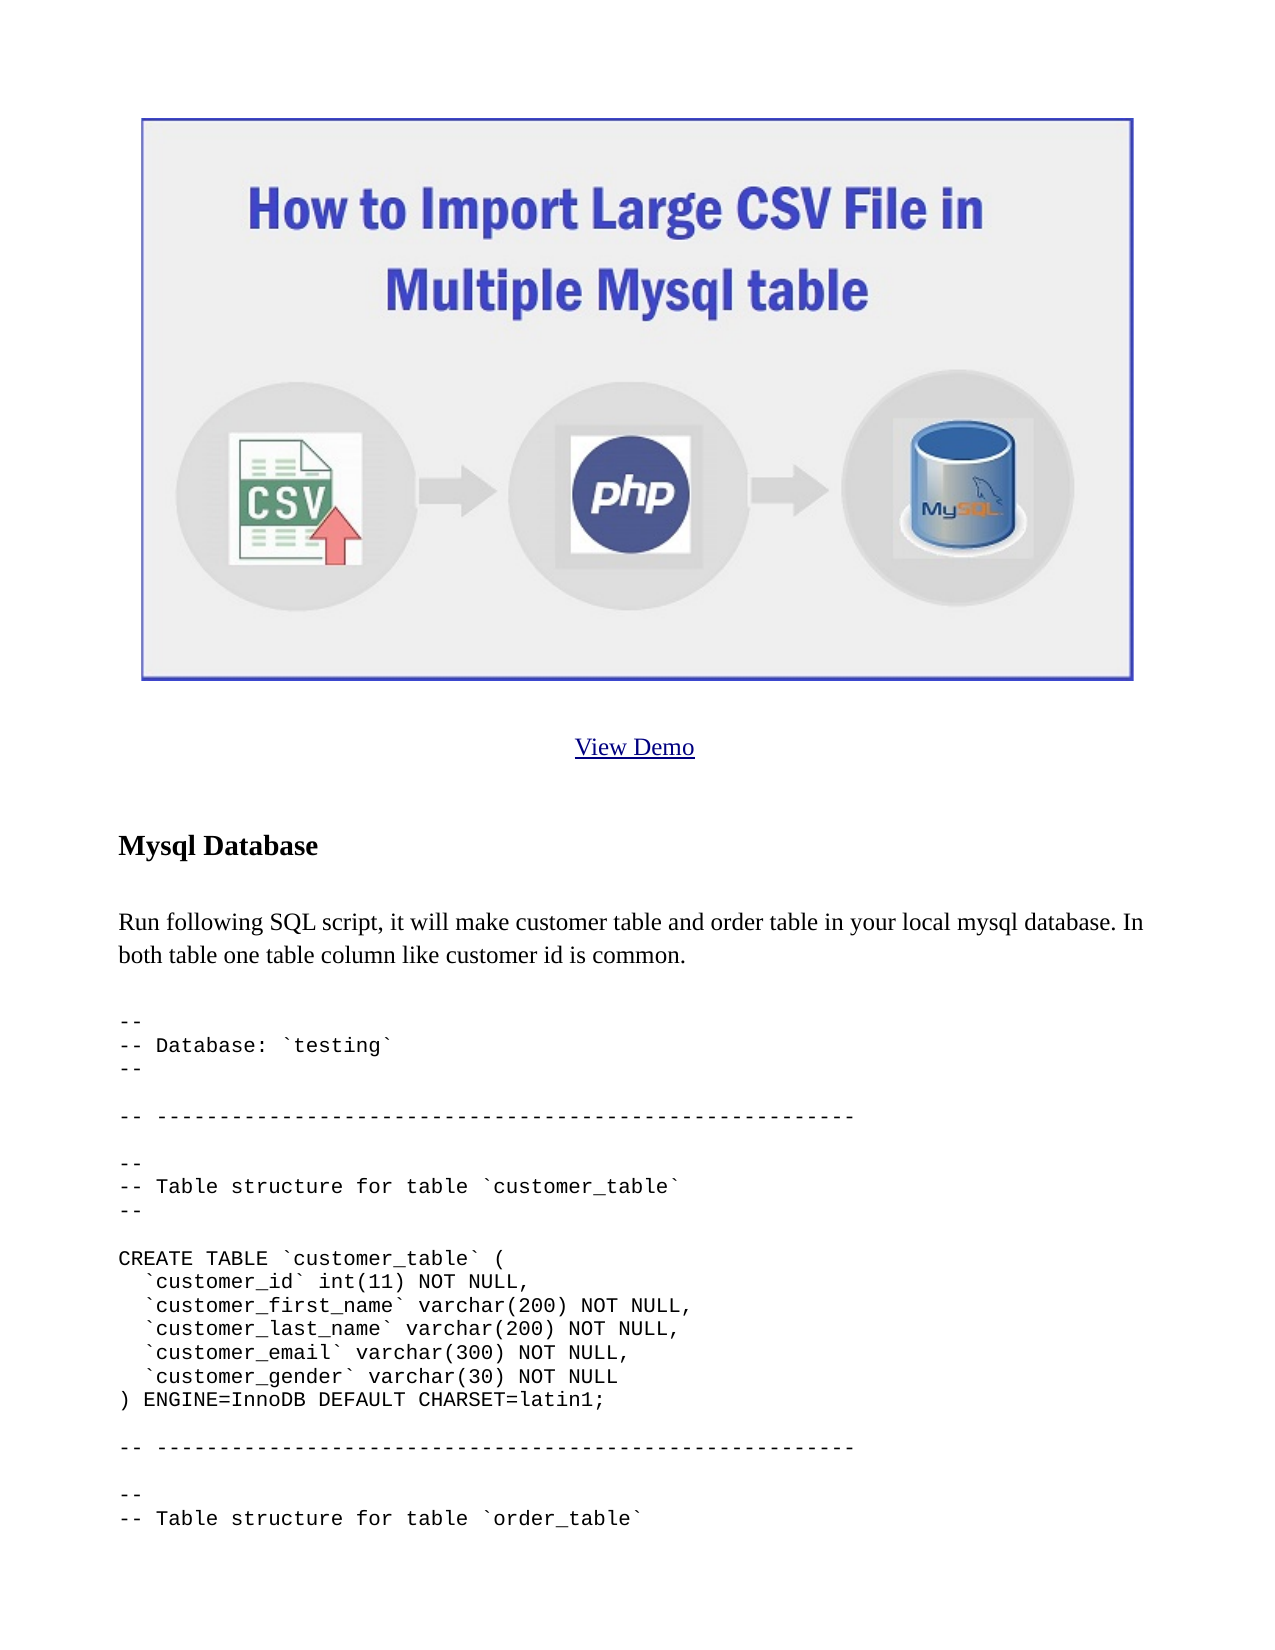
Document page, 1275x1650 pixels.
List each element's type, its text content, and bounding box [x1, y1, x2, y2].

text `customer_last_name` varchar(200) NOT NULL, [118, 1318, 1157, 1342]
text -- [118, 1484, 1157, 1508]
text View Demo [118, 732, 1157, 761]
text -- Database: `testing` [118, 1035, 1157, 1058]
text `customer_gender` varchar(30) NOT NULL [118, 1366, 1157, 1389]
text -- -------------------------------------------------------- [118, 1437, 1157, 1460]
text -- [118, 1058, 1157, 1082]
text -- [118, 1011, 1157, 1035]
text -- Table structure for table `customer_table` [118, 1177, 1157, 1200]
text `customer_first_name` varchar(200) NOT NULL, [118, 1295, 1157, 1318]
subtitle Mysql Database [118, 828, 1157, 861]
text ) ENGINE=InnoDB DEFAULT CHARSET=latin1; [118, 1389, 1157, 1413]
text `customer_email` varchar(300) NOT NULL, [118, 1342, 1157, 1366]
text Run following SQL script, it will make customer table and order table in your local mysql database. In both table one table column like customer id is common. [118, 874, 1157, 968]
text CREATE TABLE `customer_table` ( [118, 1247, 1157, 1271]
text `customer_id` int(11) NOT NULL, [118, 1271, 1157, 1295]
text -- Table structure for table `order_table` [118, 1508, 1157, 1531]
text -- -------------------------------------------------------- [118, 1106, 1157, 1129]
picture [141, 118, 1134, 681]
text -- [118, 1200, 1157, 1224]
text -- [118, 1153, 1157, 1177]
